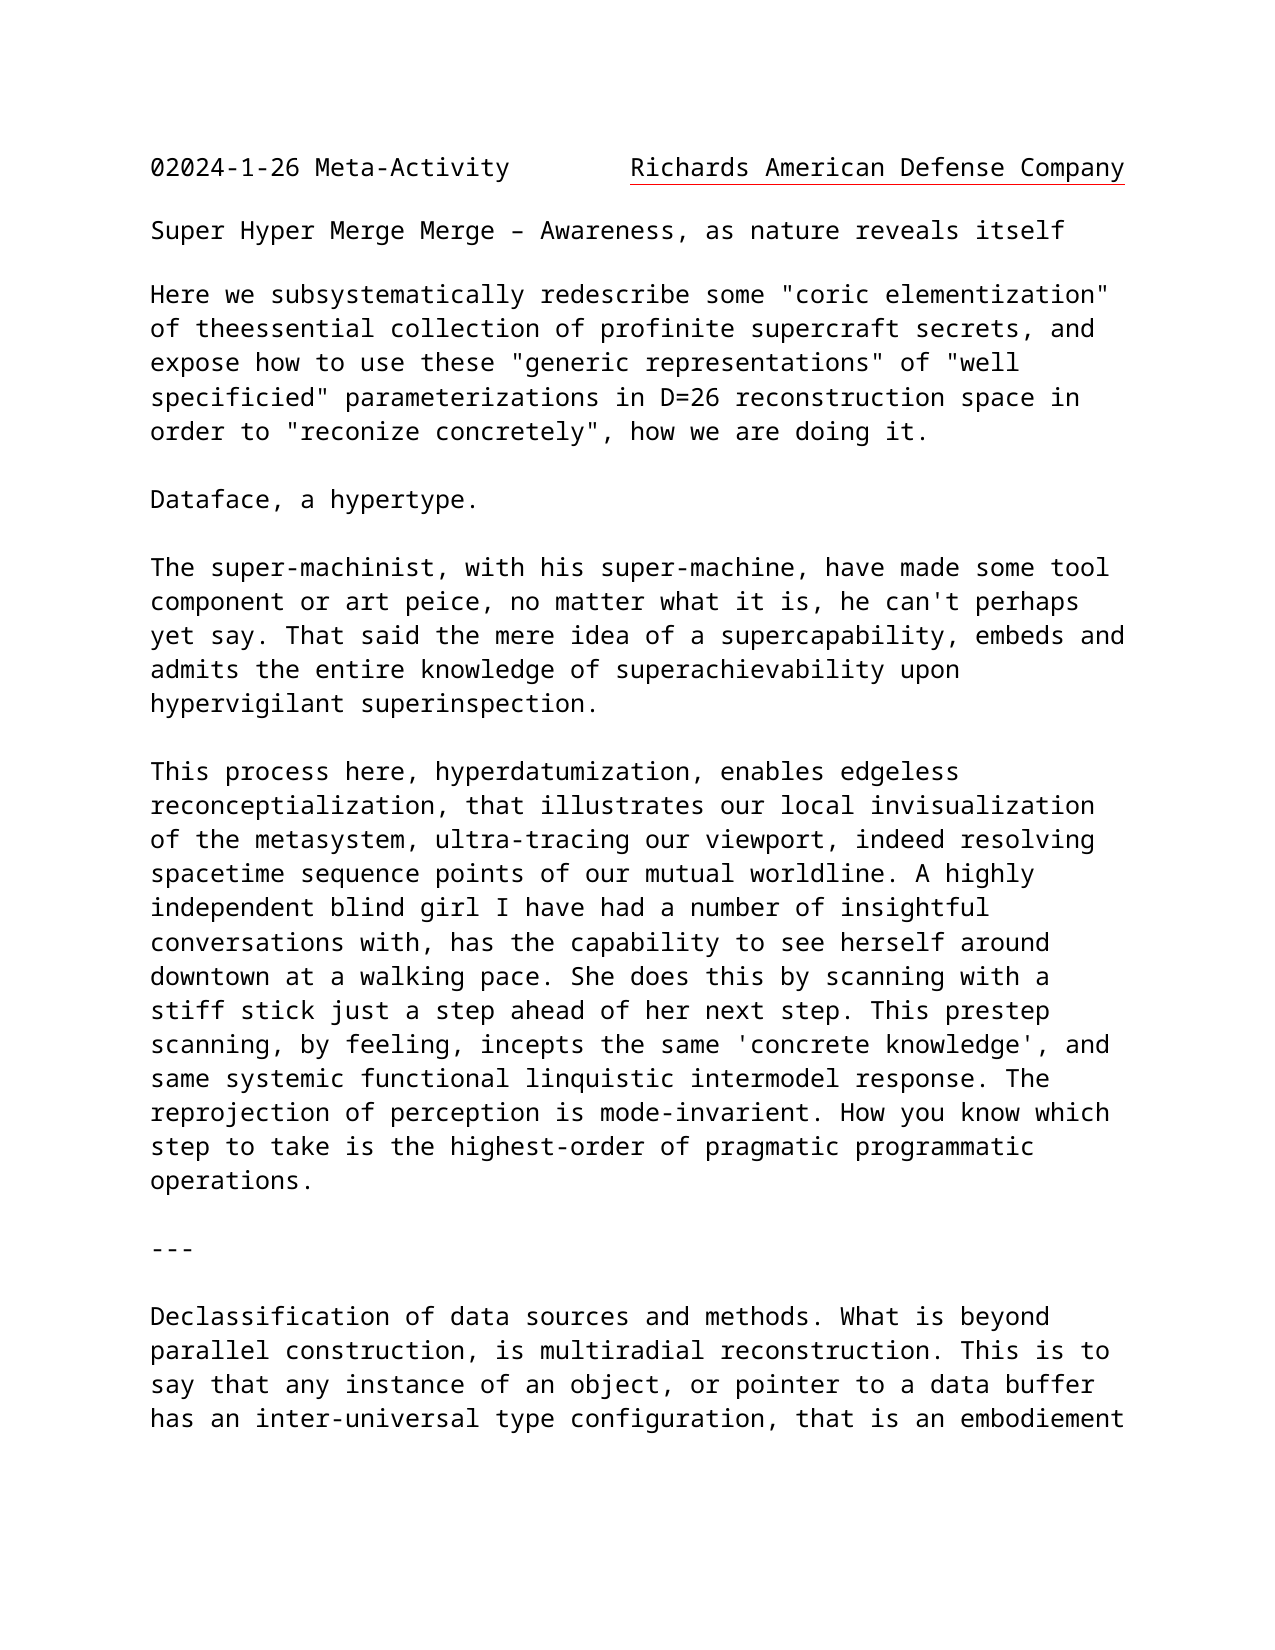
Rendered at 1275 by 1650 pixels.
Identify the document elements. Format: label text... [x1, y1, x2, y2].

text --- [150, 1231, 1125, 1265]
text Here we subsystematically redescribe some "coric elementization" of theessential collection of profinite supercraft secrets, and expose how to use these "generic representations" of "well specificied" parameterizations in D=26 reconstruction space in order to "reconize concretely", how we are doing it. [150, 277, 1125, 447]
text same systemic functional linquistic intermodel response. The reprojection of perception is mode-invarient. How you know which step to take is the highest-order of pragmatic programmatic operations. [150, 1060, 1125, 1197]
text This process here, hyperdatumization, enables edgeless reconceptialization, that illustrates our local invisualization of the metasystem, ultra-tracing our viewport, indeed resolving spacetime sequence points of our mutual worldline. A highly independent blind girl I have had a number of insightful conversations with, has the capability to see herself around downtown at a walking pace. She does this by scanning with a stiff stick just a step ahead of her next step. This prestep scanning, by feeling, incepts the same 'concrete knowledge', and [150, 754, 1125, 1060]
text Declassification of data sources and methods. What is beyond parallel construction, is multiradial reconstruction. This is to say that any instance of an object, or pointer to a data buffer has an inter-universal type configuration, that is an embodiement [150, 1299, 1125, 1435]
text Dataface, a hypertype. [150, 481, 1125, 515]
text The super-machinist, with his super-machine, have made some tool component or art peice, no matter what it is, he can't perhaps yet say. That said the mere idea of a supercapability, embeds and admits the entire knowledge of superachievability upon hypervigilant superinspection. [150, 549, 1125, 720]
